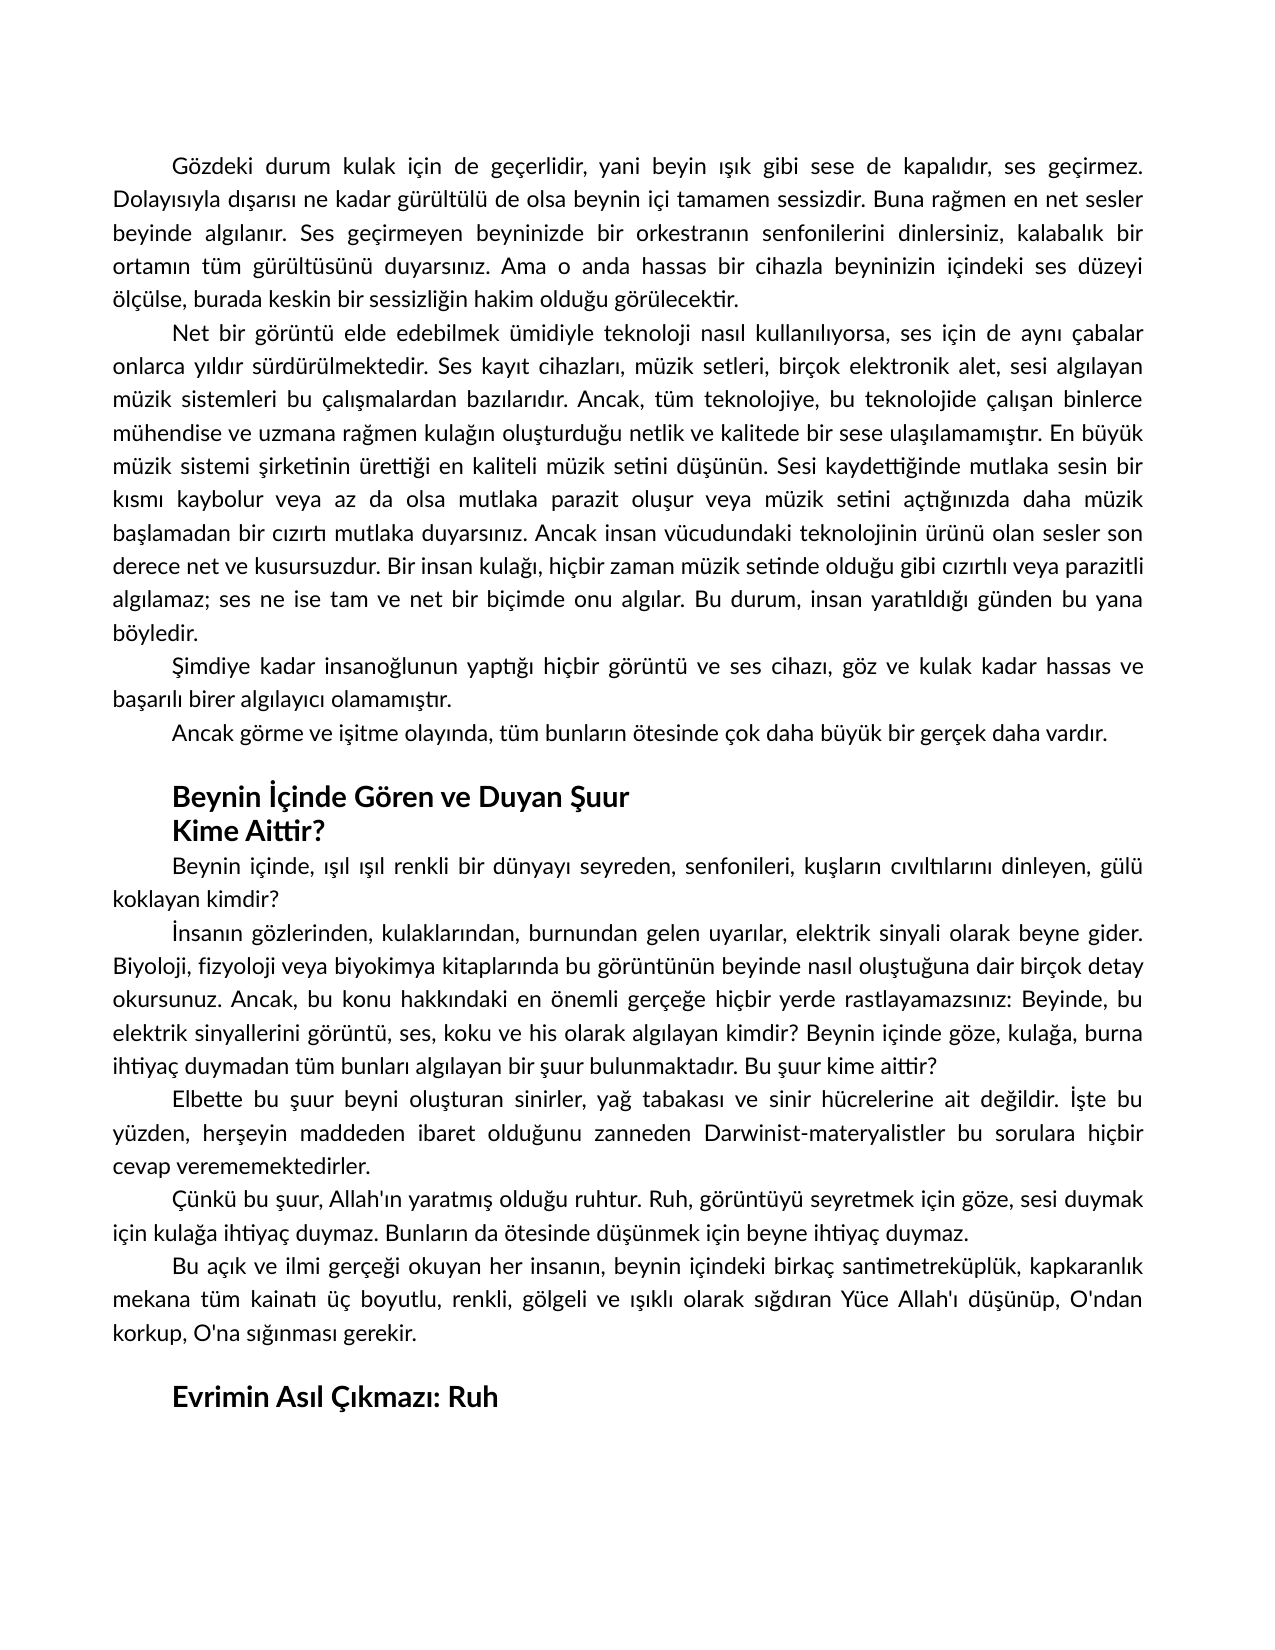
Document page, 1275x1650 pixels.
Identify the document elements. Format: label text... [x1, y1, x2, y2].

text İnsanın gözlerinden, kulaklarından, burnundan gelen uyarılar, elektrik sinyali olarak beyne gider. Biyoloji, fizyoloji veya biyokimya kitaplarında bu görüntünün beyinde nasıl oluştuğuna dair birçok detay okursunuz. Ancak, bu konu hakkındaki en önemli gerçeğe hiçbir yerde rastlayamazsınız: Beyinde, bu elektrik sinyallerini görüntü, ses, koku ve his olarak algılayan kimdir? Beynin içinde göze, kulağa, burna ihtiyaç duymadan tüm bunları algılayan bir şuur bulunmaktadır. Bu şuur kime aittir? [112, 914, 1145, 1081]
text Bu açık ve ilmi gerçeği okuyan her insanın, beynin içindeki birkaç santimetreküplük, kapkaranlık mekana tüm kainatı üç boyutlu, renkli, gölgeli ve ışıklı olarak sığdıran Yüce Allah'ı düşünüp, O'ndan korkup, O'na sığınması gerekir. [112, 1248, 1145, 1348]
text Elbette bu şuur beyni oluşturan sinirler, yağ tabakası ve sinir hücrelerine ait değildir. İşte bu yüzden, herşeyin maddeden ibaret olduğunu zanneden Darwinist-materyalistler bu sorulara hiçbir cevap verememektedirler. [112, 1081, 1145, 1181]
text Net bir görüntü elde edebilmek ümidiyle teknoloji nasıl kullanılıyorsa, ses için de aynı çabalar onlarca yıldır sürdürülmektedir. Ses kayıt cihazları, müzik setleri, birçok elektronik alet, sesi algılayan müzik sistemleri bu çalışmalardan bazılarıdır. Ancak, tüm teknolojiye, bu teknolojide çalışan binlerce mühendise ve uzmana rağmen kulağın oluşturduğu netlik ve kalitede bir sese ulaşılamamıştır. En büyük müzik sistemi şirketinin ürettiği en kaliteli müzik setini düşünün. Sesi kaydettiğinde mutlaka sesin bir kısmı kaybolur veya az da olsa mutlaka parazit oluşur veya müzik setini açtığınızda daha müzik başlamadan bir cızırtı mutlaka duyarsınız. Ancak insan vücudundaki teknolojinin ürünü olan sesler son derece net ve kusursuzdur. Bir insan kulağı, hiçbir zaman müzik setinde olduğu gibi cızırtılı veya parazitli algılamaz; ses ne ise tam ve net bir biçimde onu algılar. Bu durum, insan yaratıldığı günden bu yana böyledir. [112, 314, 1145, 648]
text Şimdiye kadar insanoğlunun yaptığı hiçbir görüntü ve ses cihazı, göz ve kulak kadar hassas ve başarılı birer algılayıcı olamamıştır. [112, 648, 1145, 714]
text Çünkü bu şuur, Allah'ın yaratmış olduğu ruhtur. Ruh, görüntüyü seyretmek için göze, sesi duymak için kulağa ihtiyaç duymaz. Bunların da ötesinde düşünmek için beyne ihtiyaç duymaz. [112, 1181, 1145, 1248]
text Ancak görme ve işitme olayında, tüm bunların ötesinde çok daha büyük bir gerçek daha vardır. [112, 714, 1145, 748]
text Gözdeki durum kulak için de geçerlidir, yani beyin ışık gibi sese de kapalıdır, ses geçirmez. Dolayısıyla dışarısı ne kadar gürültülü de olsa beynin içi tamamen sessizdir. Buna rağmen en net sesler beyinde algılanır. Ses geçirmeyen beyninizde bir orkestranın senfonilerini dinlersiniz, kalabalık bir ortamın tüm gürültüsünü duyarsınız. Ama o anda hassas bir cihazla beyninizin içindeki ses düzeyi ölçülse, burada keskin bir sessizliğin hakim olduğu görülecektir. [112, 148, 1145, 314]
text Beynin İçinde Gören ve Duyan Şuur [112, 781, 1145, 814]
text Kime Aittir? [112, 814, 1145, 848]
text Beynin içinde, ışıl ışıl renkli bir dünyayı seyreden, senfonileri, kuşların cıvıltılarını dinleyen, gülü koklayan kimdir? [112, 848, 1145, 914]
text Evrimin Asıl Çıkmazı: Ruh [112, 1381, 1145, 1414]
